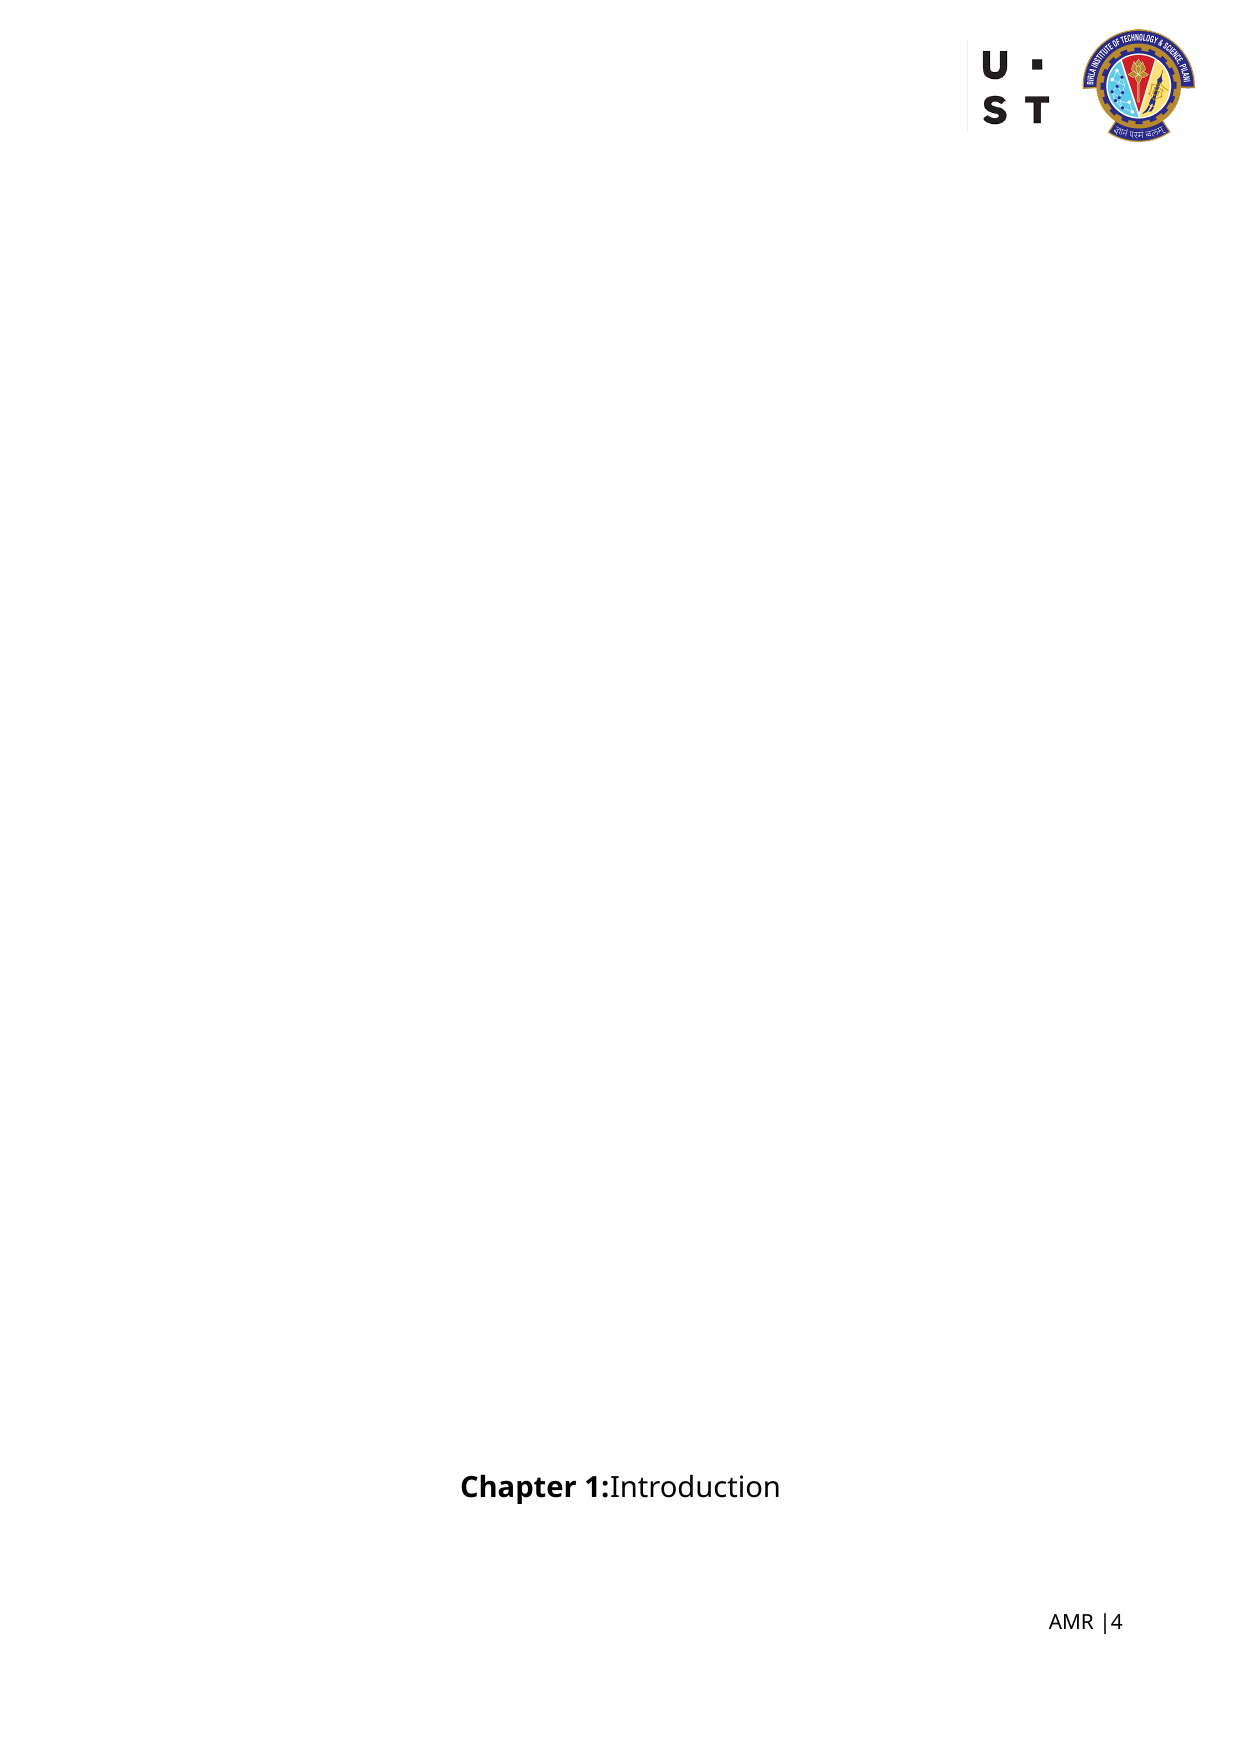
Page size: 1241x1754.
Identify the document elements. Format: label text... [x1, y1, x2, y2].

picture [967, 40, 1057, 132]
text Chapter 1: Introduction [118, 1466, 1122, 1506]
picture [1082, 29, 1195, 142]
